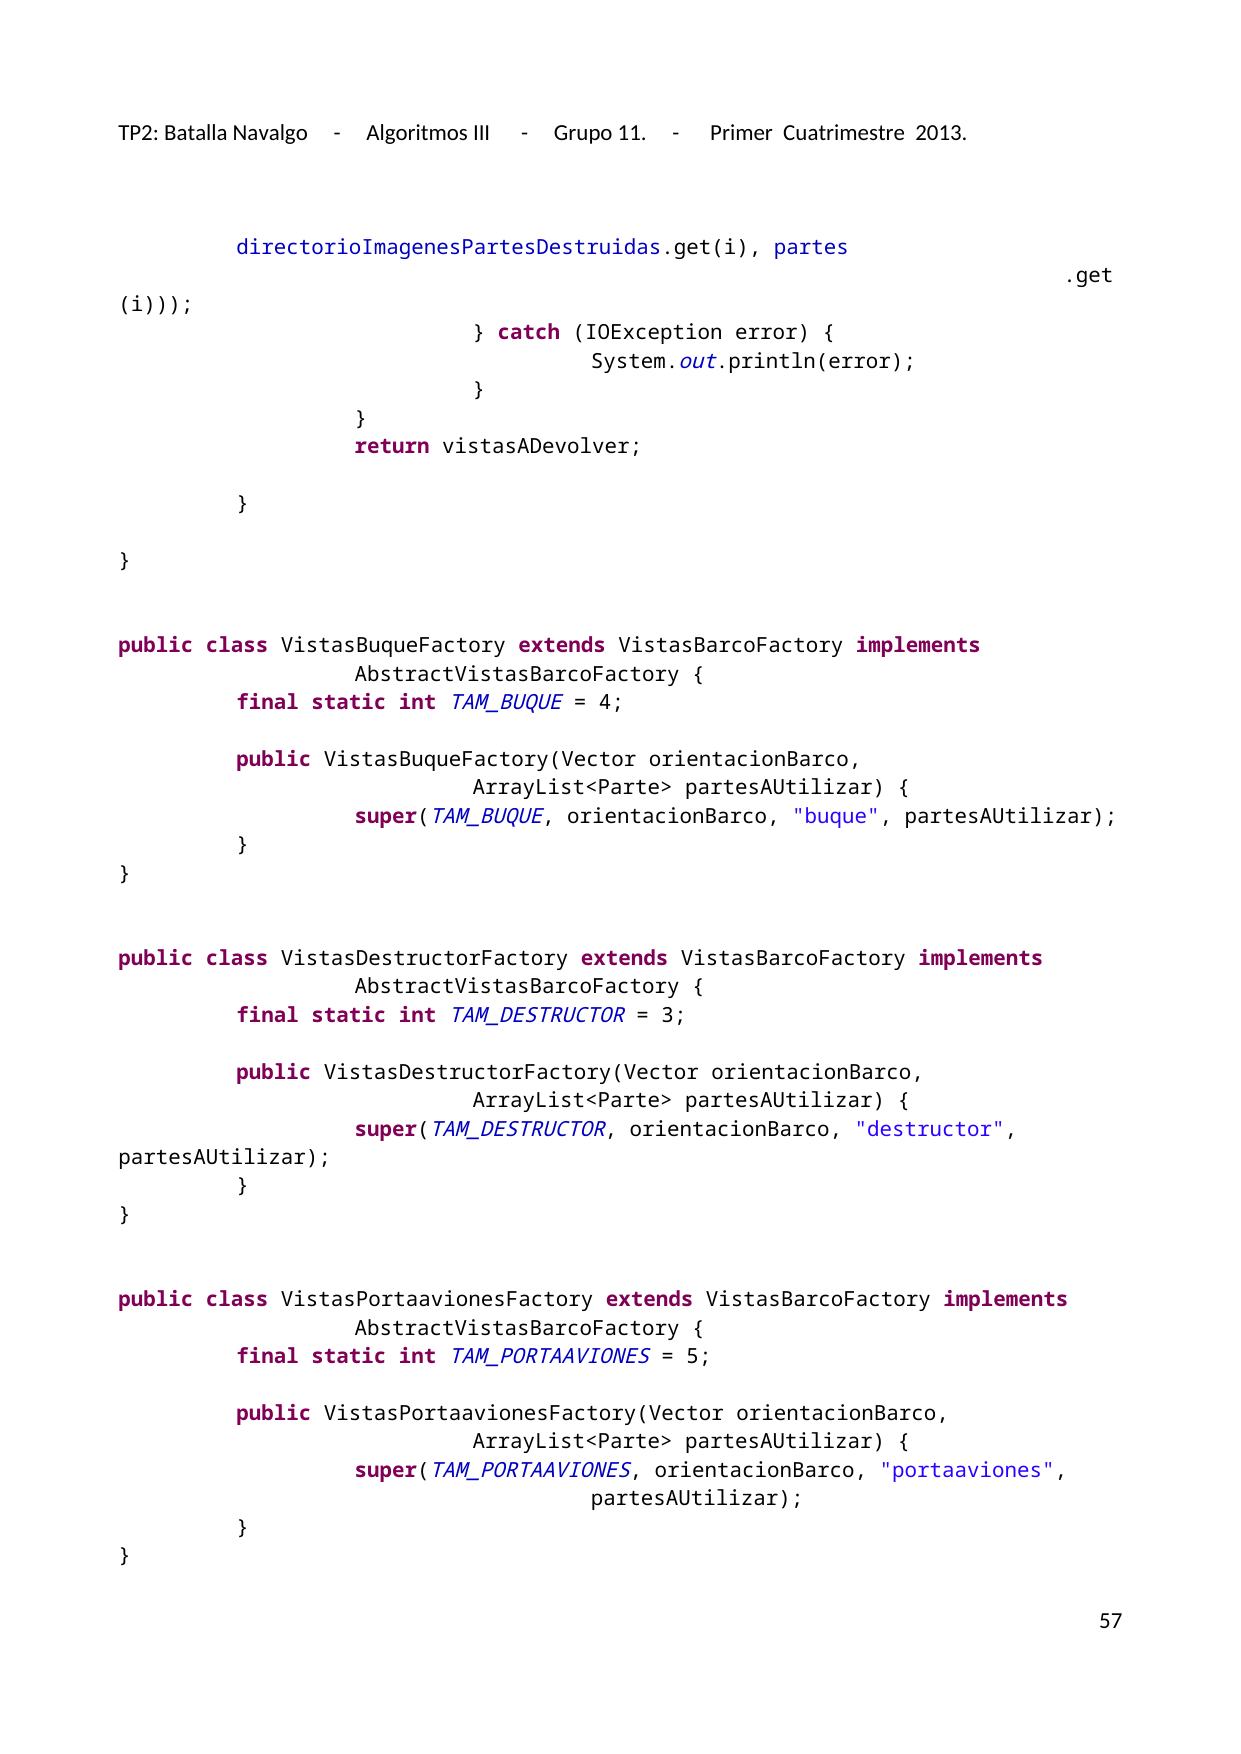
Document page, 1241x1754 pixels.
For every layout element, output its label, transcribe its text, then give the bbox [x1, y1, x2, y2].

text ArrayList<Parte> partesAUtilizar) { [118, 1426, 1122, 1455]
text final static int TAM_PORTAAVIONES = 5; [118, 1341, 1122, 1369]
text } [118, 1540, 1122, 1569]
text } catch (IOException error) { [118, 317, 1122, 346]
text } [118, 1199, 1122, 1227]
text ArrayList<Parte> partesAUtilizar) { [118, 1085, 1122, 1114]
text directorioImagenesPartesDestruidas.get(i), partes [118, 204, 1122, 261]
text return vistasADevolver; [118, 431, 1122, 459]
text ArrayList<Parte> partesAUtilizar) { [118, 772, 1122, 801]
text } [118, 1171, 1122, 1199]
text } [118, 374, 1122, 403]
text public class VistasBuqueFactory extends VistasBarcoFactory implements [118, 630, 1122, 659]
text .get(i))); [118, 261, 1122, 317]
text super(TAM_PORTAAVIONES, orientacionBarco, "portaaviones", [118, 1455, 1122, 1483]
text System.out.println(error); [118, 346, 1122, 374]
text super(TAM_BUQUE, orientacionBarco, "buque", partesAUtilizar); [118, 801, 1122, 829]
text public class VistasPortaavionesFactory extends VistasBarcoFactory implements [118, 1284, 1122, 1313]
text } [118, 545, 1122, 573]
text partesAUtilizar); [118, 1483, 1122, 1512]
text public VistasDestructorFactory(Vector orientacionBarco, [118, 1057, 1122, 1085]
text } [118, 829, 1122, 858]
text AbstractVistasBarcoFactory { [118, 971, 1122, 1000]
text AbstractVistasBarcoFactory { [118, 1313, 1122, 1341]
text } [118, 858, 1122, 886]
text } [118, 1512, 1122, 1540]
text public VistasBuqueFactory(Vector orientacionBarco, [118, 744, 1122, 772]
text final static int TAM_DESTRUCTOR = 3; [118, 1000, 1122, 1028]
text } [118, 488, 1122, 516]
text final static int TAM_BUQUE = 4; [118, 687, 1122, 716]
text public class VistasDestructorFactory extends VistasBarcoFactory implements [118, 943, 1122, 971]
text AbstractVistasBarcoFactory { [118, 659, 1122, 687]
text public VistasPortaavionesFactory(Vector orientacionBarco, [118, 1398, 1122, 1426]
text super(TAM_DESTRUCTOR, orientacionBarco, "destructor", partesAUtilizar); [118, 1114, 1122, 1171]
text } [118, 403, 1122, 431]
